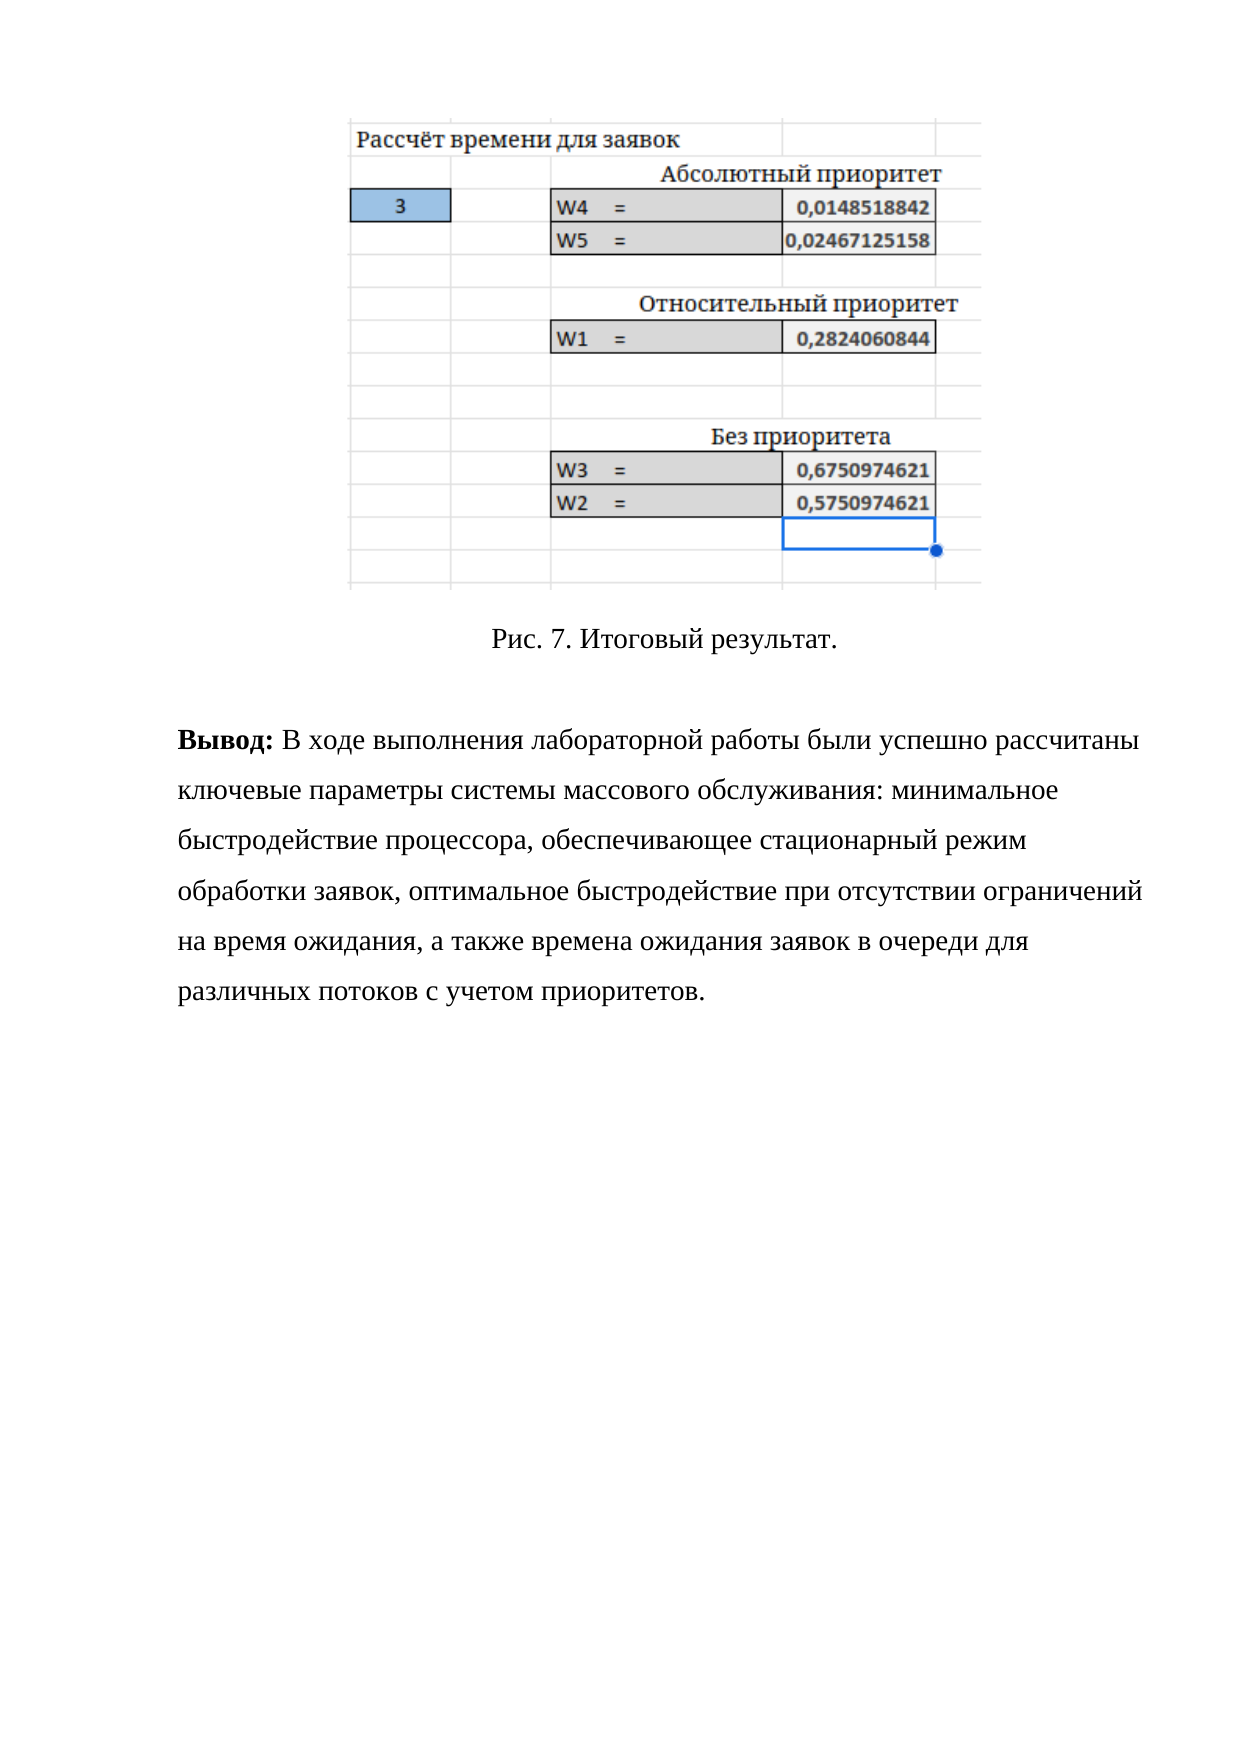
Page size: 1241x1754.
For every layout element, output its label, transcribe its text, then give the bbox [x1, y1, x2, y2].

text Вывод: В ходе выполнения лабораторной работы были успешно рассчитаны ключевые параметры системы массового обслуживания: минимальное быстродействие процессора, обеспечивающее стационарный режим обработки заявок, оптимальное быстродействие при отсутствии ограничений на время ожидания, а также времена ожидания заявок в очереди для различных потоков с учетом приоритетов. [177, 722, 1152, 1007]
picture [347, 118, 982, 590]
text Рис. 7. Итоговый результат. [177, 621, 1152, 655]
